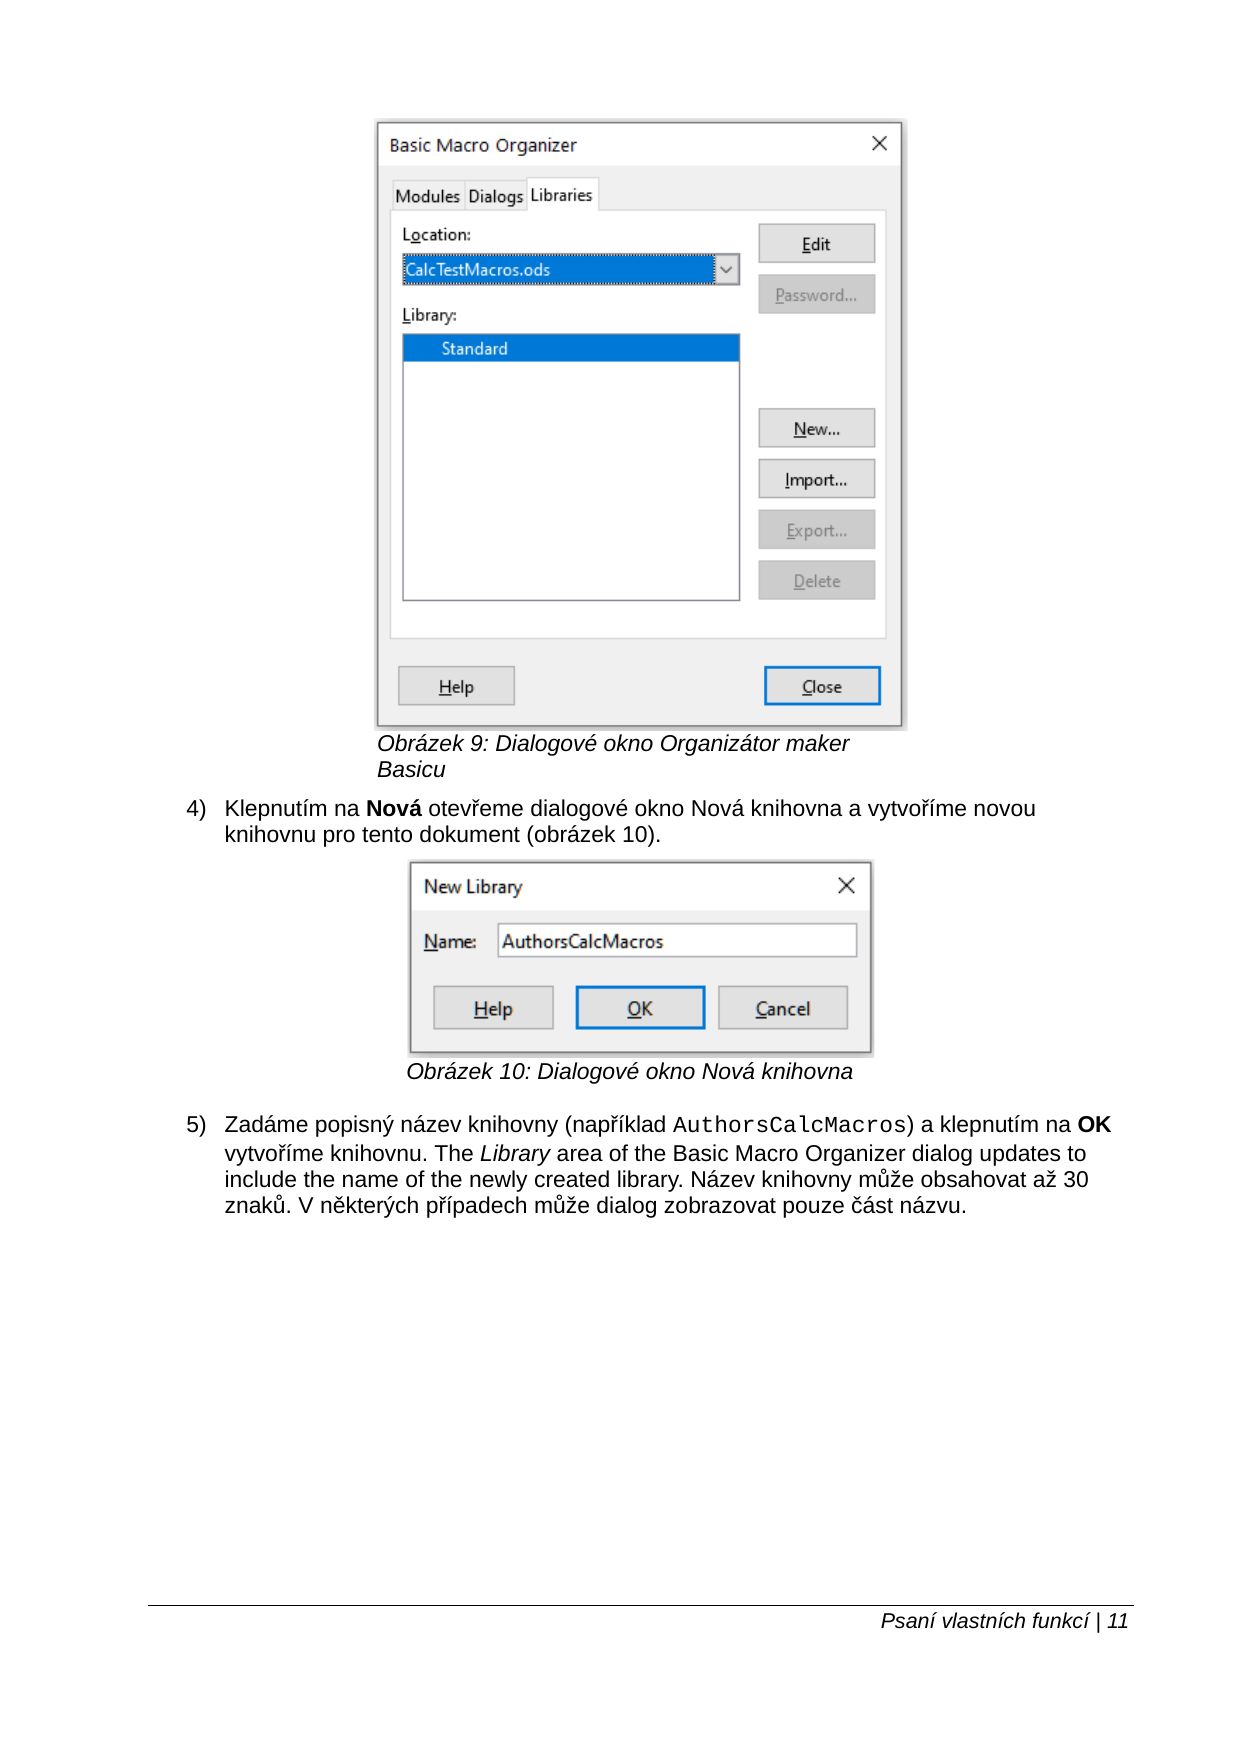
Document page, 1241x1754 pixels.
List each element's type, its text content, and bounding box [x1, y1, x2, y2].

picture [407, 859, 875, 1058]
text Obrázek 10: Dialogové okno Nová knihovna [406, 859, 876, 1084]
list Klepnutím na Nová otevřeme dialogové okno Nová knihovna a vytvoříme novou knihovnu pro tento dokument (obrázek 10). [207, 795, 1134, 847]
picture [373, 118, 908, 731]
text Obrázek 9: Dialogové okno Organizátor maker Basicu [377, 731, 905, 783]
list Zadáme popisný název knihovny (například AuthorsCalcMacros) a klepnutím na OK vytvoříme knihovnu. The Library area of the Basic Macro Organizer dialog updates to include the name of the newly created library. Název knihovny může obsahovat až 30 znaků. V některých případech může dialog zobrazovat pouze část názvu. [207, 1111, 1134, 1219]
